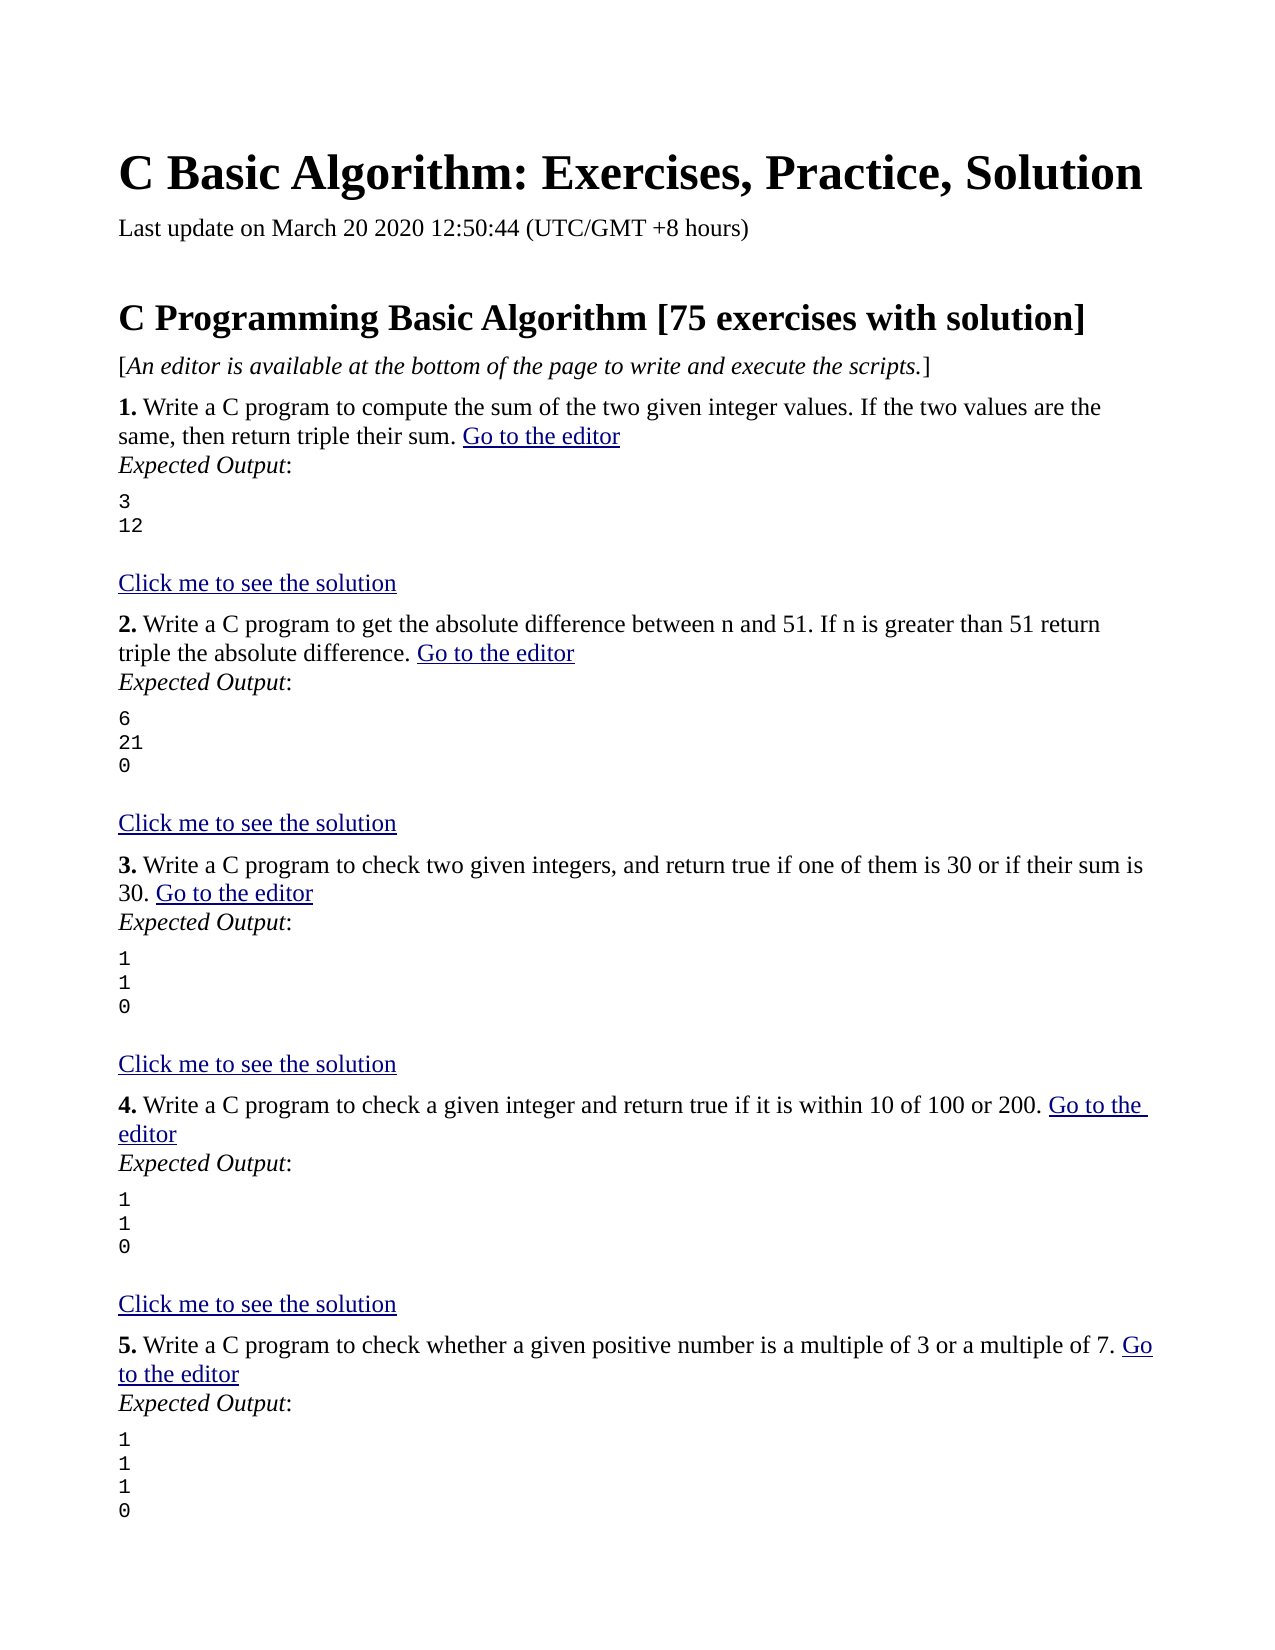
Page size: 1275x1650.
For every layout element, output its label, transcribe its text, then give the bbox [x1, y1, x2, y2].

text 5. Write a C program to check whether a given positive number is a multiple of 3 or a multiple of 7. Go to the editor Expected Output: [118, 1331, 1157, 1417]
text [An editor is available at the bottom of the page to write and execute the scripts.] [118, 351, 1157, 380]
text 0 [118, 996, 1157, 1019]
text 2. Write a C program to get the absolute difference between n and 51. If n is greater than 51 return triple the absolute difference. Go to the editor Expected Output: [118, 609, 1157, 696]
text 4. Write a C program to check a given integer and return true if it is within 10 of 100 or 200. Go to the editor Expected Output: [118, 1090, 1157, 1176]
text 1 [118, 948, 1157, 972]
text Click me to see the solution [118, 1049, 1157, 1078]
text 21 [118, 732, 1157, 755]
text Click me to see the solution [118, 1289, 1157, 1318]
text 3 [118, 491, 1157, 515]
text 1 [118, 1212, 1157, 1236]
subtitle C Programming Basic Algorithm [75 exercises with solution] [118, 296, 1157, 339]
text 1 [118, 1453, 1157, 1477]
text 0 [118, 1236, 1157, 1260]
text 0 [118, 755, 1157, 779]
text 12 [118, 515, 1157, 538]
text 0 [118, 1500, 1157, 1524]
text 1. Write a C program to compute the sum of the two given integer values. If the two values are the same, then return triple their sum. Go to the editor Expected Output: [118, 392, 1157, 479]
text Last update on March 20 2020 12:50:44 (UTC/GMT +8 hours) [118, 213, 1157, 242]
text 1 [118, 1477, 1157, 1500]
subtitle C Basic Algorithm: Exercises, Practice, Solution [118, 143, 1157, 201]
text 1 [118, 1189, 1157, 1212]
text 6 [118, 708, 1157, 732]
text 1 [118, 972, 1157, 996]
text 1 [118, 1429, 1157, 1453]
text 3. Write a C program to check two given integers, and return true if one of them is 30 or if their sum is 30. Go to the editor Expected Output: [118, 850, 1157, 936]
text Click me to see the solution [118, 808, 1157, 837]
text Click me to see the solution [118, 568, 1157, 597]
